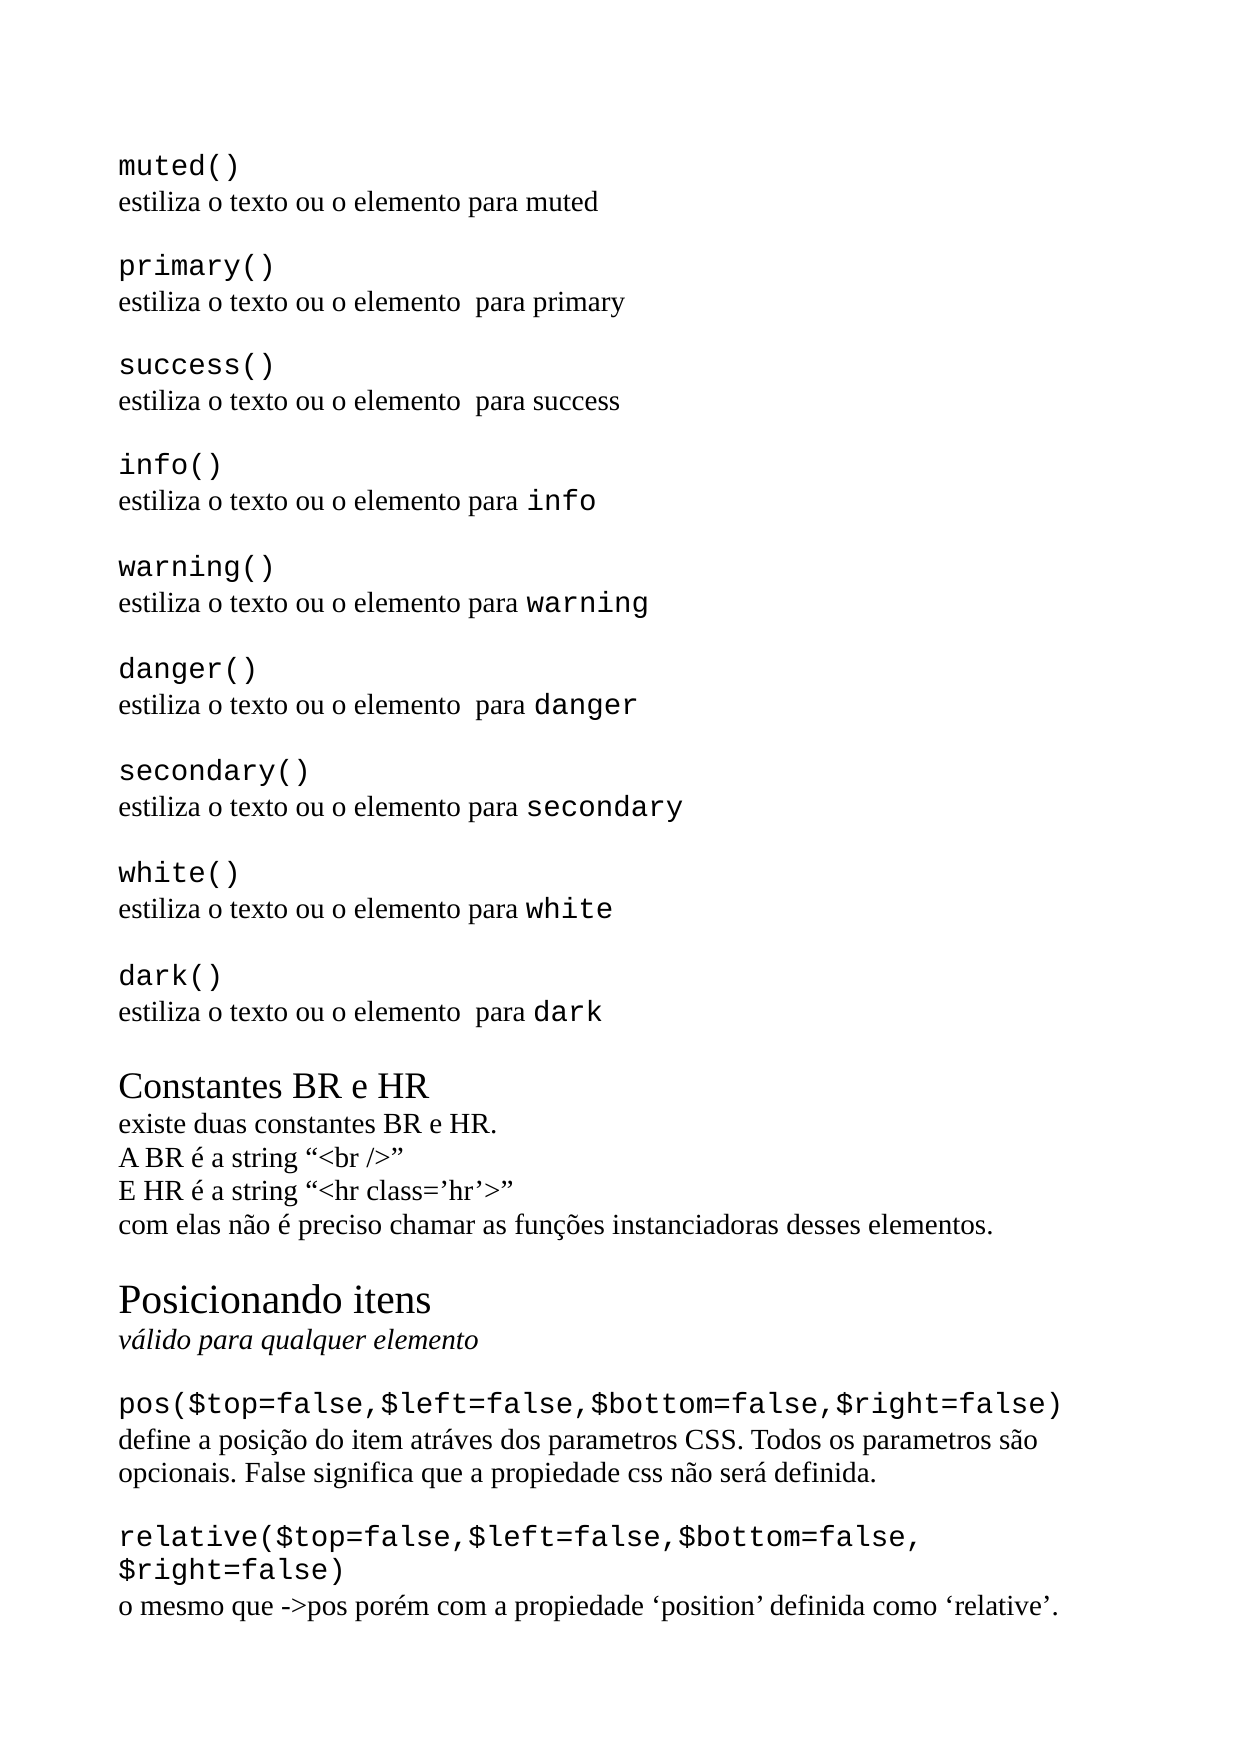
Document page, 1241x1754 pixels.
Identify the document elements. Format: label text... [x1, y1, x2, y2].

text info() [118, 450, 1122, 483]
text válido para qualquer elemento [118, 1322, 1122, 1356]
text estiliza o texto ou o elemento para white [118, 892, 1122, 928]
text warning() [118, 552, 1122, 585]
text estiliza o texto ou o elemento para dark [118, 994, 1122, 1030]
text estiliza o texto ou o elemento para muted [118, 184, 1122, 218]
text dark() [118, 961, 1122, 994]
text Posicionando itens [118, 1274, 1122, 1322]
text existe duas constantes BR e HR. A BR é a string “<br />” [118, 1106, 1122, 1173]
text danger() [118, 654, 1122, 687]
text secondary() [118, 756, 1122, 789]
text estiliza o texto ou o elemento para info [118, 483, 1122, 519]
text define a posição do item atráves dos parametros CSS. Todos os parametros são opcionais. False significa que a propiedade css não será definida. [118, 1422, 1122, 1489]
text Constantes BR e HR [118, 1063, 1122, 1106]
text success() [118, 350, 1122, 383]
text primary() [118, 251, 1122, 284]
text estiliza o texto ou o elemento para warning [118, 585, 1122, 621]
text muted() [118, 151, 1122, 184]
text pos($top=false,$left=false,$bottom=false,$right=false) [118, 1389, 1122, 1422]
text white() [118, 858, 1122, 892]
text estiliza o texto ou o elemento para danger [118, 687, 1122, 723]
text estiliza o texto ou o elemento para success [118, 383, 1122, 417]
text estiliza o texto ou o elemento para secondary [118, 789, 1122, 826]
text o mesmo que ->pos porém com a propiedade ‘position’ definida como ‘relative’. [118, 1588, 1122, 1622]
text com elas não é preciso chamar as funções instanciadoras desses elementos. [118, 1207, 1122, 1241]
text E HR é a string “<hr class=’hr’>” [118, 1173, 1122, 1207]
text relative($top=false,$left=false,$bottom=false,$right=false) [118, 1522, 1122, 1588]
text estiliza o texto ou o elemento para primary [118, 284, 1122, 317]
